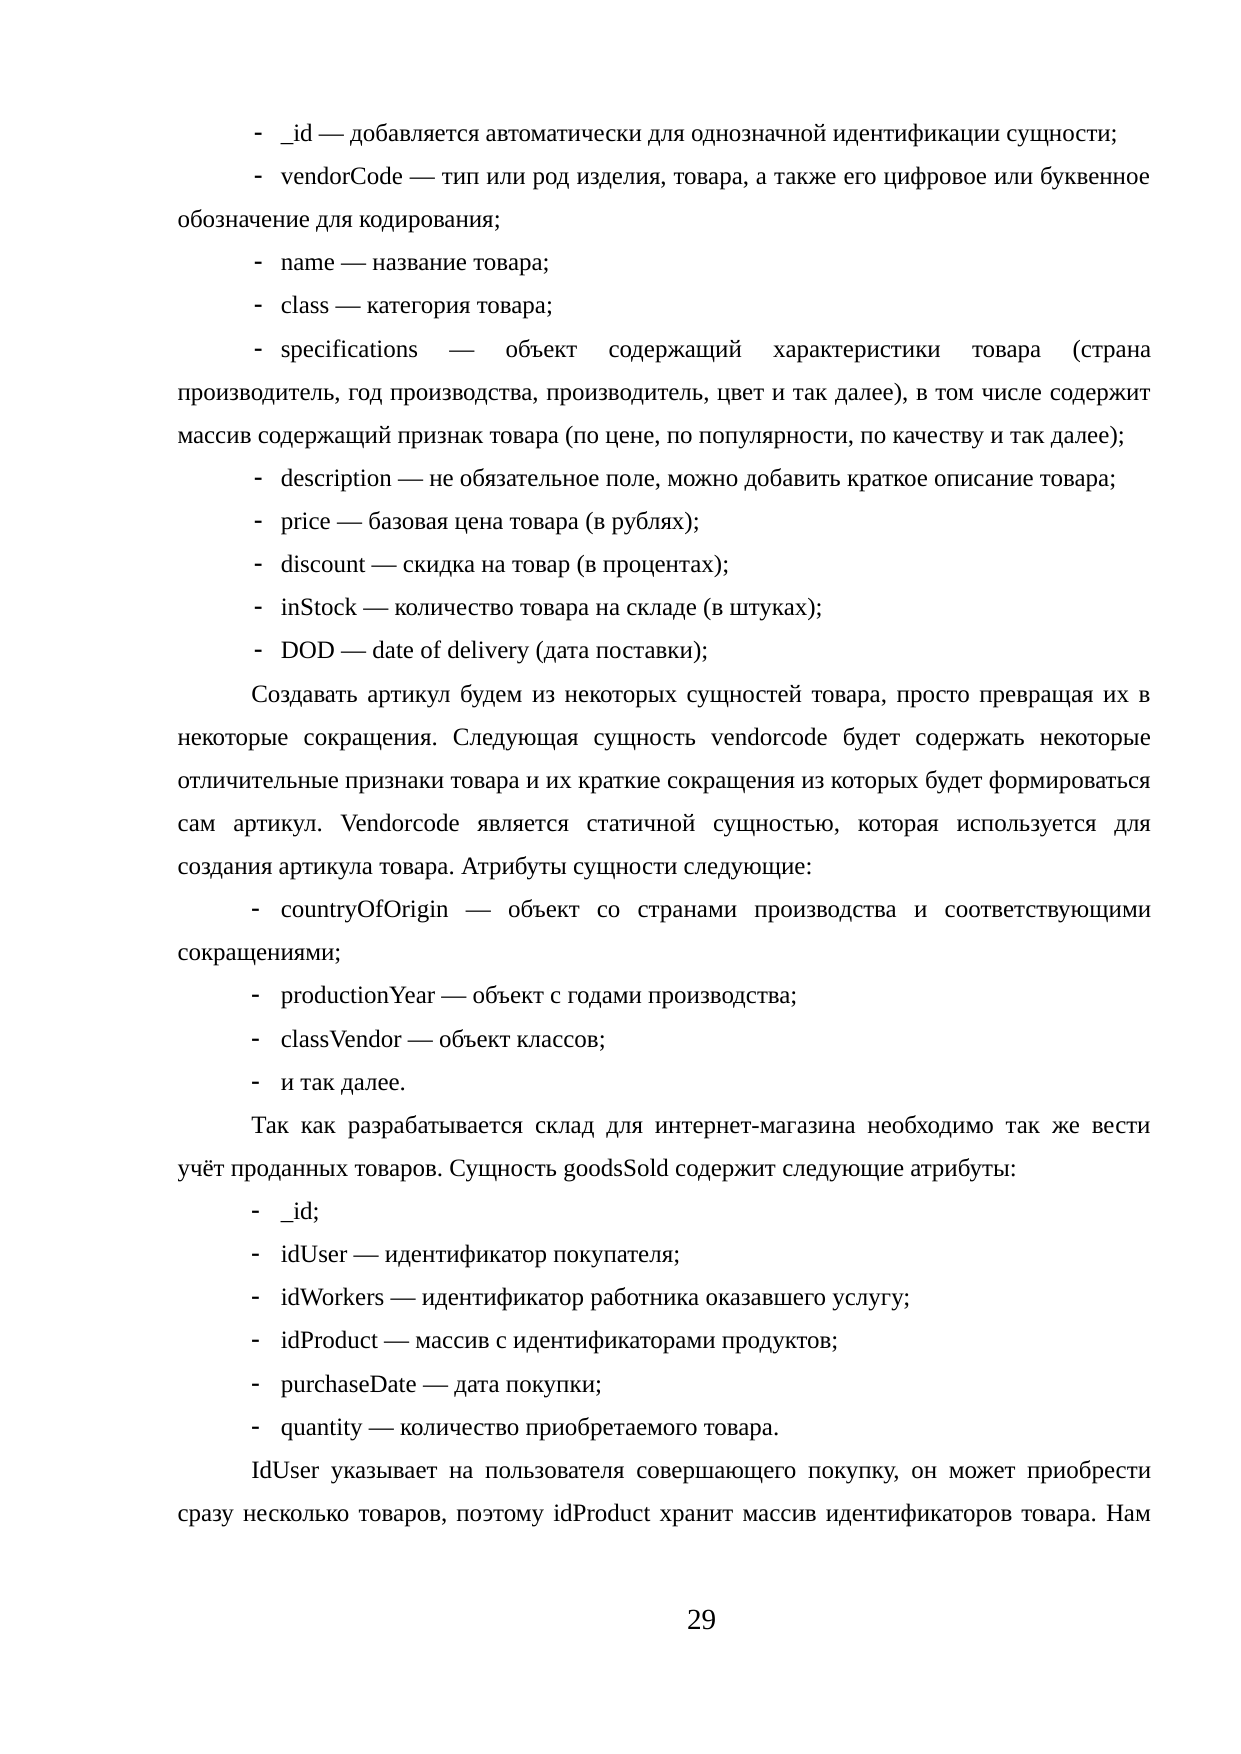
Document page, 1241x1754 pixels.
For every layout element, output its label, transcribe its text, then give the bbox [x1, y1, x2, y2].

list productionYear — объект с годами производства; [177, 981, 1152, 1009]
list specifications — объект содержащий характеристики товара (страна производитель, год производства, производитель, цвет и так далее), в том числе содержит массив содержащий признак товара (по цене, по популярности, по качеству и так далее); [177, 334, 1152, 449]
list _id — добавляется автоматически для однозначной идентификации сущности; [177, 118, 1152, 147]
list purchaseDate — дата покупки; [251, 1369, 1152, 1397]
list idUser — идентификатор покупателя; [251, 1239, 1152, 1268]
list DOD — date of delivery (дата поставки); [177, 636, 1152, 664]
list quantity — количество приобретаемого товара. [251, 1412, 1152, 1441]
list discount — скидка на товар (в процентах); [177, 549, 1152, 578]
text Так как разрабатывается склад для интернет-магазина необходимо так же вести учёт проданных товаров. Сущность goodsSold содержит следующие атрибуты: [177, 1110, 1152, 1182]
list class — категория товара; [177, 291, 1152, 319]
list description — не обязательное поле, можно добавить краткое описание товара; [177, 463, 1152, 492]
list classVendor — объект классов; [177, 1024, 1152, 1052]
list name — название товара; [177, 247, 1152, 276]
list _id; [251, 1196, 1152, 1225]
list price — базовая цена товара (в рублях); [177, 506, 1152, 535]
list idProduct — массив с идентификаторами продуктов; [251, 1326, 1152, 1354]
list countryOfOrigin — объект со странами производства и соответствующими сокращениями; [177, 894, 1152, 966]
list inStock — количество товара на складе (в штуках); [177, 592, 1152, 621]
list vendorCode — тип или род изделия, товара, а также его цифровое или буквенное обозначение для кодирования; [177, 161, 1152, 233]
text IdUser указывает на пользователя совершающего покупку, он может приобрести сразу несколько товаров, поэтому idProduct хранит массив идентификаторов товара. Нам [177, 1455, 1152, 1527]
text Создавать артикул будем из некоторых сущностей товара, просто превращая их в некоторые сокращения. Следующая сущность vendorcode будет содержать некоторые отличительные признаки товара и их краткие сокращения из которых будет формироваться сам артикул. Vendorcode является статичной сущностью, которая используется для создания артикула товара. Атрибуты сущности следующие: [177, 679, 1152, 880]
list idWorkers — идентификатор работника оказавшего услугу; [251, 1282, 1152, 1311]
list и так далее. [177, 1067, 1152, 1096]
